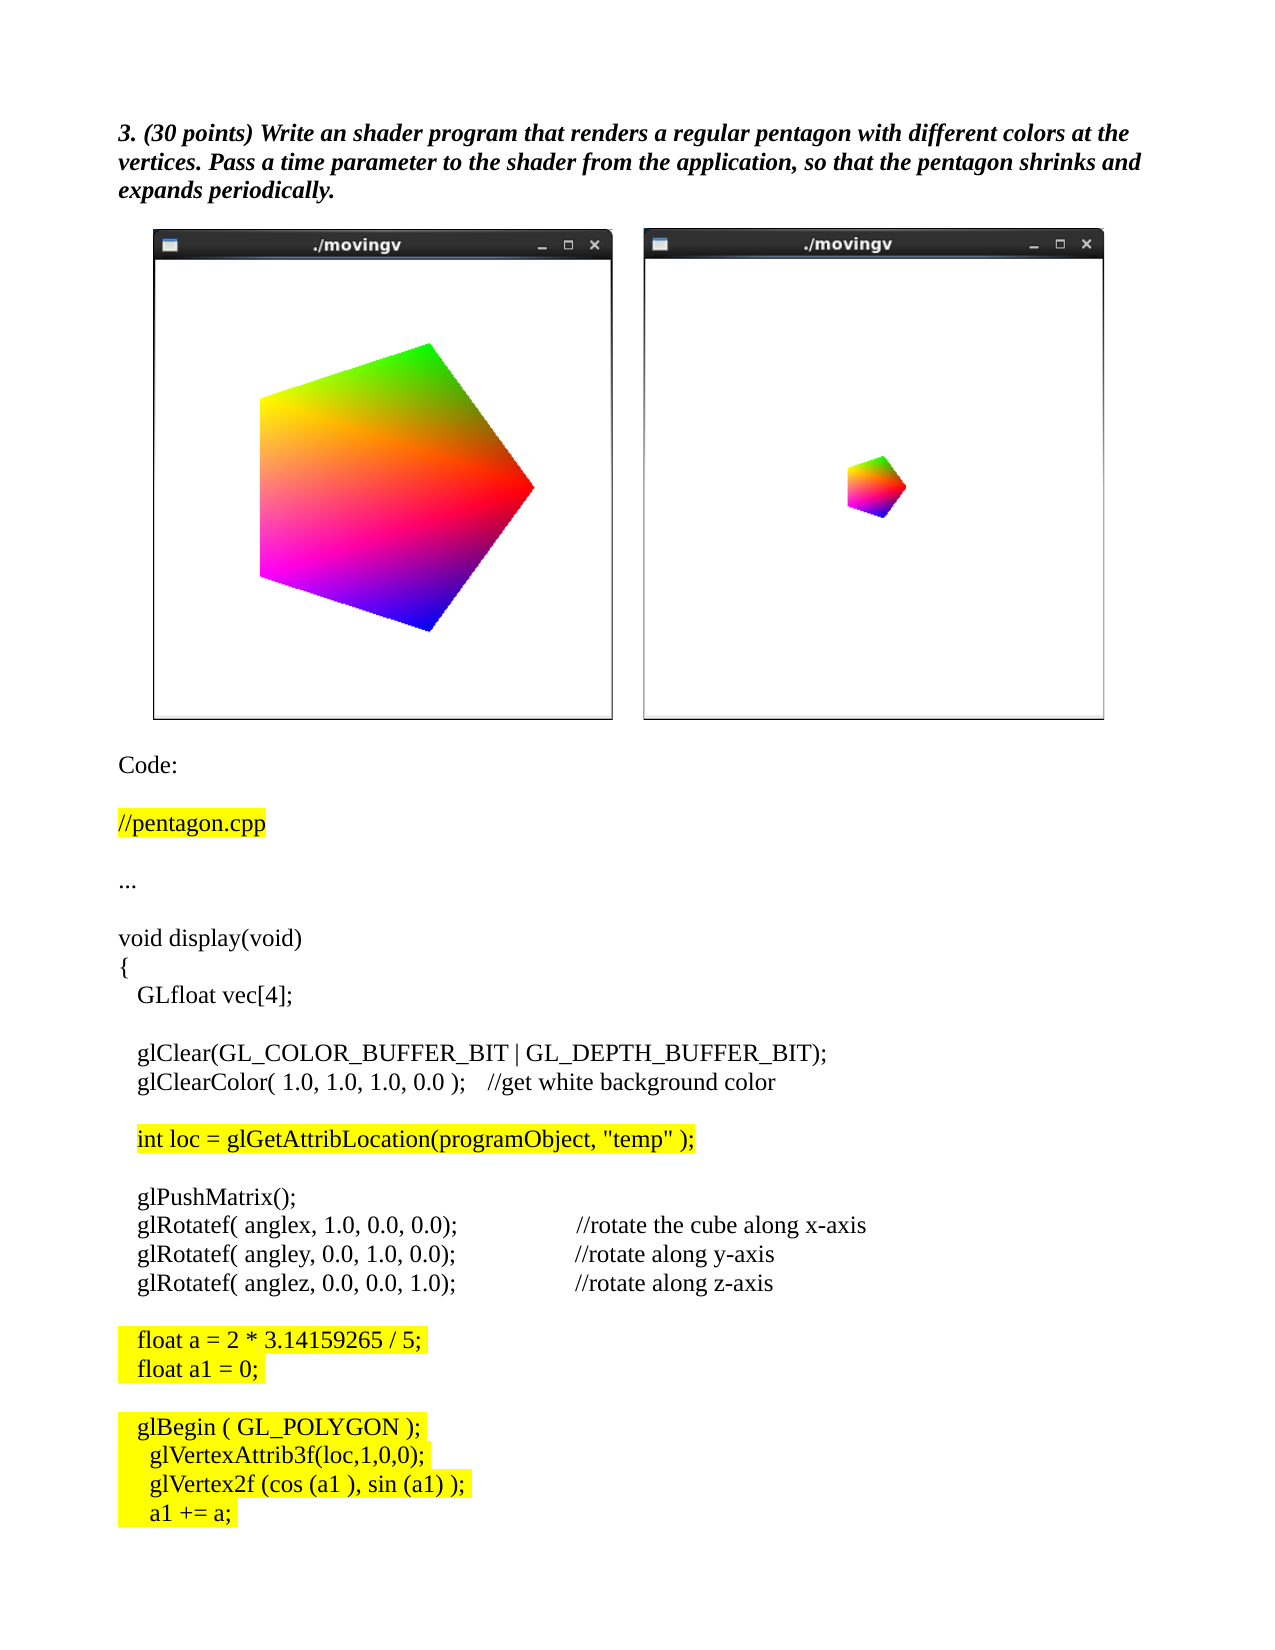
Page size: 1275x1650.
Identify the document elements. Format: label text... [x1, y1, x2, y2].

text glRotatef( angley, 0.0, 1.0, 0.0); //rotate along y-axis [118, 1239, 1157, 1268]
picture [643, 228, 1105, 720]
text 3. (30 points) Write an shader program that renders a regular pentagon with different colors at the vertices. Pass a time parameter to the shader from the application, so that the pentagon shrinks and expands periodically. [118, 118, 1157, 204]
text glClearColor( 1.0, 1.0, 1.0, 0.0 ); //get white background color [118, 1067, 1157, 1096]
text ... [118, 866, 1157, 894]
text glVertex2f (cos (a1 ), sin (a1) ); [118, 1469, 1157, 1498]
text glBegin ( GL_POLYGON ); [118, 1412, 1157, 1441]
text glPushMatrix(); [118, 1182, 1157, 1211]
text a1 += a; [118, 1498, 1157, 1527]
text int loc = glGetAttribLocation(programObject, "temp" ); [118, 1124, 1157, 1153]
text void display(void) [118, 923, 1157, 952]
text glRotatef( anglex, 1.0, 0.0, 0.0); //rotate the cube along x-axis [118, 1211, 1157, 1239]
text { [118, 952, 1157, 981]
text glClear(GL_COLOR_BUFFER_BIT | GL_DEPTH_BUFFER_BIT); [118, 1038, 1157, 1067]
text float a = 2 * 3.14159265 / 5; [118, 1326, 1157, 1354]
text glVertexAttrib3f(loc,1,0,0); [118, 1441, 1157, 1469]
text GLfloat vec[4]; [118, 981, 1157, 1009]
text Code: [118, 751, 1157, 779]
text //pentagon.cpp [118, 808, 1157, 837]
text float a1 = 0; [118, 1354, 1157, 1383]
text glRotatef( anglez, 0.0, 0.0, 1.0); //rotate along z-axis [118, 1268, 1157, 1297]
picture [153, 229, 613, 720]
